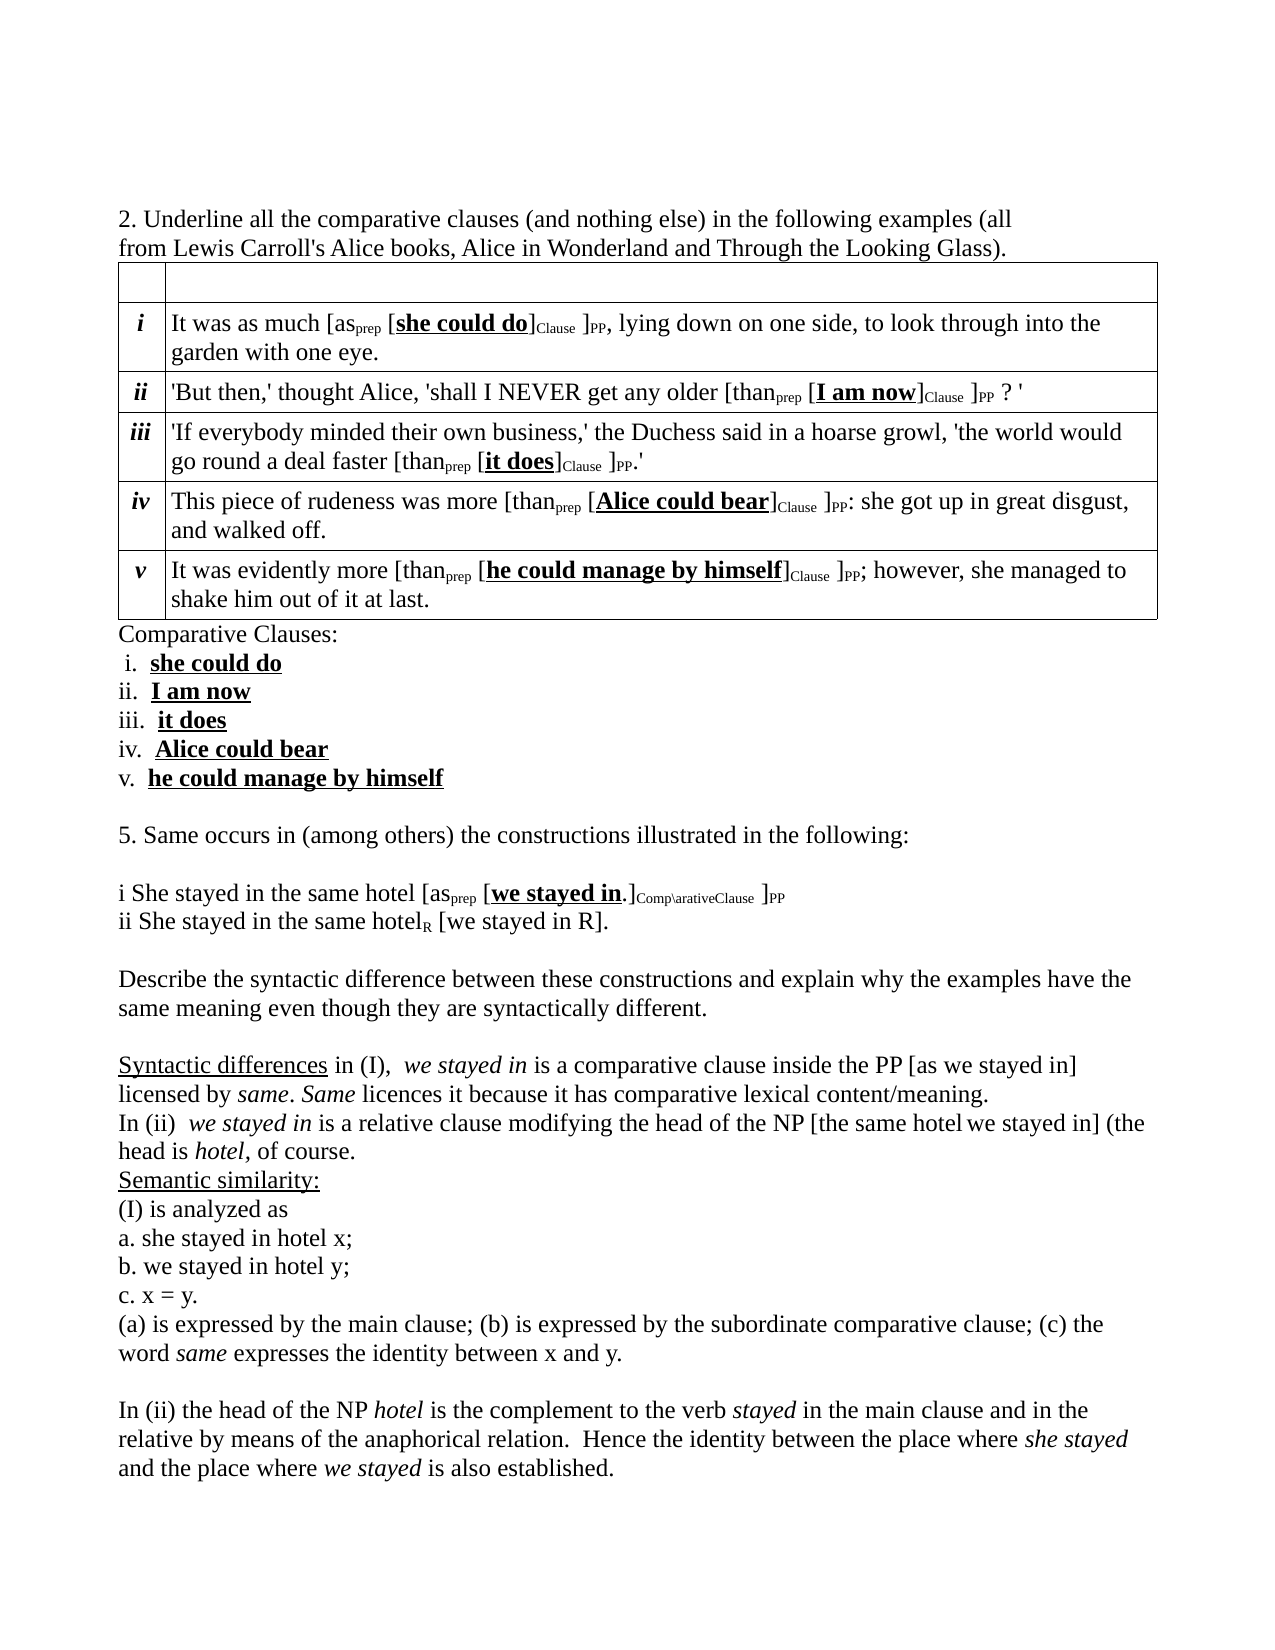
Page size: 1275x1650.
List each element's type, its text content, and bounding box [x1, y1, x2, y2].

table_cell This piece of rudeness was more [thanprep [Alice could bear]Clause ]PP: she got up in great disgust, and walked off. [166, 482, 1157, 550]
text (a) is expressed by the main clause; (b) is expressed by the subordinate comparative clause; (c) the word same expresses the identity between x and y. [118, 1309, 1157, 1366]
table_cell v [119, 551, 165, 619]
text Comparative Clauses: [118, 620, 1157, 648]
text i. she could do [118, 648, 1157, 676]
text i She stayed in the same hotel [asprep [we stayed in.]Comp\arativeClause ]PP [118, 878, 1157, 906]
table_cell 'If everybody minded their own business,' the Duchess said in a hoarse growl, 'the world would go round a deal faster [thanprep [it does]Clause ]PP.' [166, 413, 1157, 481]
table_header [119, 263, 165, 302]
text ii She stayed in the same hotelR [we stayed in R]. [118, 906, 1157, 935]
text (I) is analyzed as [118, 1194, 1157, 1223]
table_header [166, 263, 1157, 302]
table_cell iii [119, 413, 165, 481]
table_cell It was evidently more [thanprep [he could manage by himself]Clause ]PP; however, she managed to shake him out of it at last. [166, 551, 1157, 619]
table_cell It was as much [asprep [she could do]Clause ]PP, lying down on one side, to look through into the garden with one eye. [166, 303, 1157, 371]
text c. x = y. [118, 1280, 1157, 1309]
text iii. it does [118, 705, 1157, 734]
text 2. Underline all the comparative clauses (and nothing else) in the following examples (all [118, 204, 1157, 233]
text ii. I am now [118, 676, 1157, 705]
text v. he could manage by himself [118, 763, 1157, 791]
text In (ii) the head of the NP hotel is the complement to the verb stayed in the main clause and in the relative by means of the anaphorical relation. Hence the identity between the place where she stayed and the place where we stayed is also established. [118, 1395, 1157, 1481]
text Syntactic differences in (I), we stayed in is a comparative clause inside the PP [as we stayed in] licensed by same. Same licences it because it has comparative lexical content/meaning. [118, 1050, 1157, 1108]
text b. we stayed in hotel y; [118, 1251, 1157, 1280]
text a. she stayed in hotel x; [118, 1223, 1157, 1251]
table_cell 'But then,' thought Alice, 'shall I NEVER get any older [thanprep [I am now]Clause ]PP ? ' [166, 372, 1157, 412]
table_cell ii [119, 372, 165, 412]
text Describe the syntactic difference between these constructions and explain why the examples have the same meaning even though they are syntactically different. [118, 964, 1157, 1021]
text Semantic similarity: [118, 1165, 1157, 1194]
table_cell iv [119, 482, 165, 550]
text In (ii) we stayed in is a relative clause modifying the head of the NP [the same hotel we stayed in] (the head is hotel, of course. [118, 1108, 1157, 1165]
table_cell i [119, 303, 165, 371]
text iv. Alice could bear [118, 734, 1157, 763]
text from Lewis Carroll's Alice books, Alice in Wonderland and Through the Looking Glass). [118, 233, 1157, 262]
text 5. Same occurs in (among others) the constructions illustrated in the following: [118, 820, 1157, 849]
